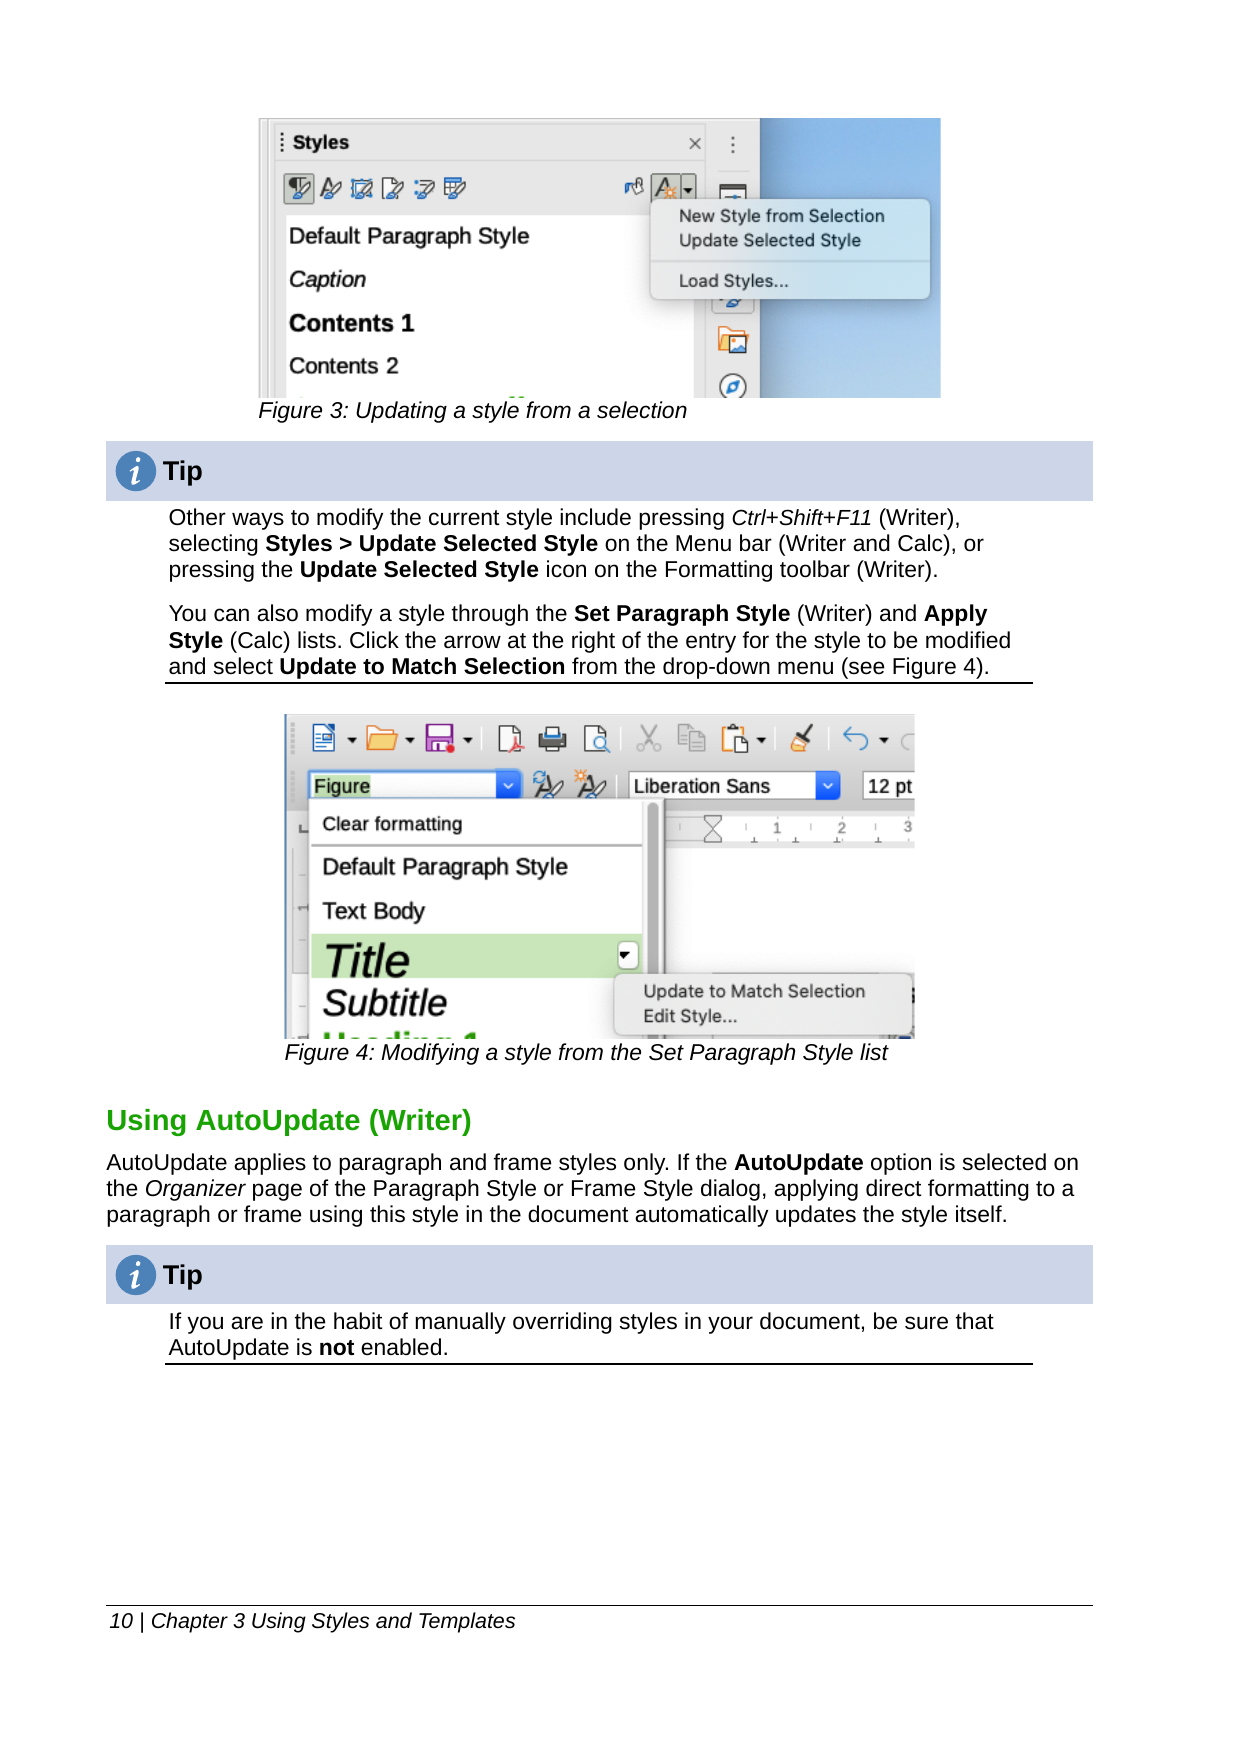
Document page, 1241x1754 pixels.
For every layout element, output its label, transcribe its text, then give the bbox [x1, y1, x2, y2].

subtitle Using AutoUpdate (Writer) [106, 1103, 1093, 1137]
picture [258, 118, 941, 398]
text If you are in the habit of manually overriding styles in your document, be sure that AutoUpdate is not enabled. [165, 1304, 1033, 1363]
text Figure 3: Updating a style from a selection [258, 398, 941, 424]
text Figure 4: Modifying a style from the Set Paragraph Style list [284, 1039, 914, 1065]
picture [284, 714, 915, 1039]
text Other ways to modify the current style include pressing Ctrl+Shift+F11 (Writer), selecting Styles > Update Selected Style on the Menu bar (Writer and Calc), or pressing the Update Selected Style icon on the Formatting toolbar (Writer). [165, 501, 1033, 583]
subtitle Tip [106, 441, 1093, 501]
subtitle Tip [106, 1245, 1093, 1304]
text You can also modify a style through the Set Paragraph Style (Writer) and Apply Style (Calc) lists. Click the arrow at the right of the entry for the style to be modified and select Update to Match Selection from the drop-down menu (see Figure 4). [165, 597, 1033, 682]
text AutoUpdate applies to paragraph and frame styles only. If the AutoUpdate option is selected on the Organizer page of the Paragraph Style or Frame Style dialog, applying direct formatting to a paragraph or frame using this style in the document automatically updates the style itself. [106, 1148, 1093, 1228]
